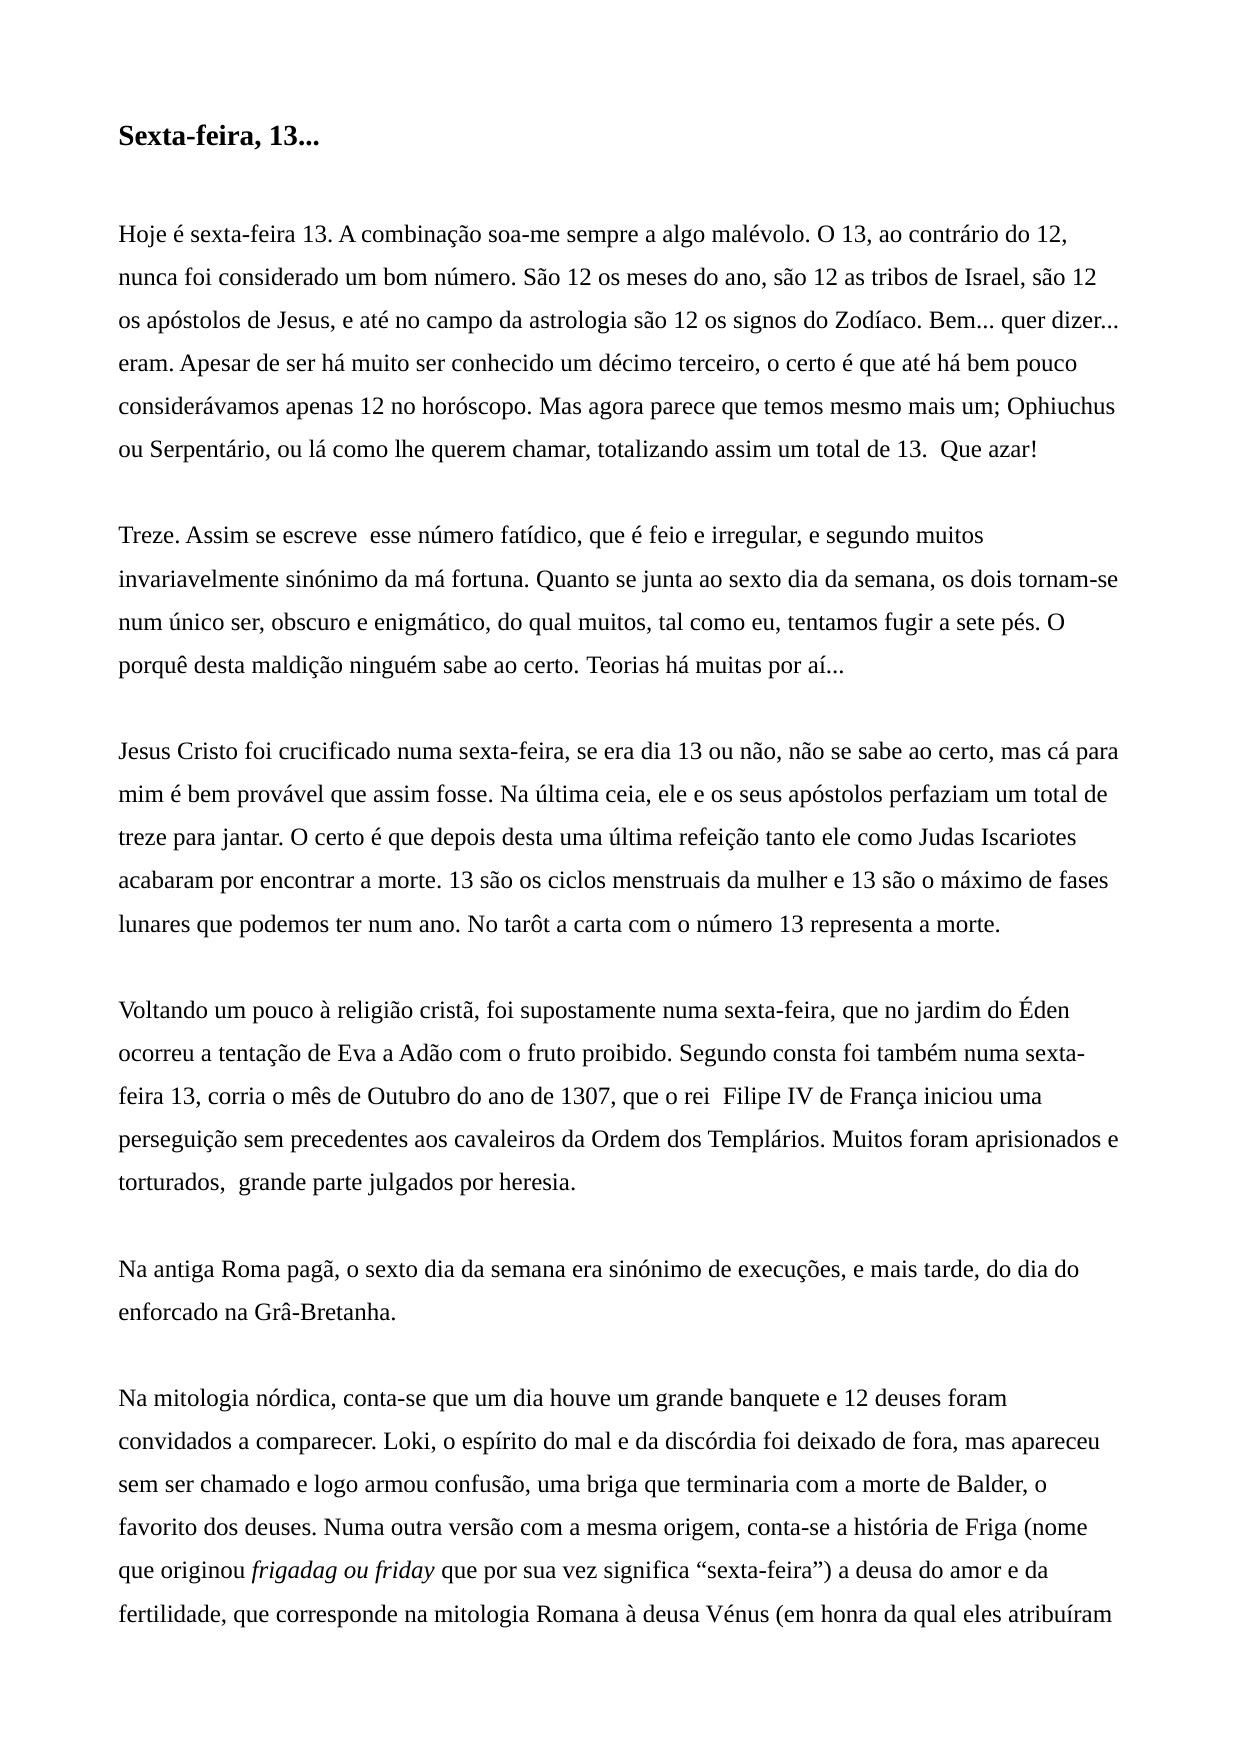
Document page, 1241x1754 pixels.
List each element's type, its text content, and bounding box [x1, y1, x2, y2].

text Na mitologia nórdica, conta-se que um dia houve um grande banquete e 12 deuses foram convidados a comparecer. Loki, o espírito do mal e da discórdia foi deixado de fora, mas apareceu sem ser chamado e logo armou confusão, uma briga que terminaria com a morte de Balder, o favorito dos deuses. Numa outra versão com a mesma origem, conta-se a história de Friga (nome que originou frigadag ou friday que por sua vez significa “sexta-feira”) a deusa do amor e da fertilidade, que corresponde na mitologia Romana à deusa Vénus (em honra da qual eles atribuíram [118, 1383, 1122, 1627]
text Sexta-feira, 13... [118, 118, 1122, 152]
text Hoje é sexta-feira 13. A combinação soa-me sempre a algo malévolo. O 13, ao contrário do 12, nunca foi considerado um bom número. São 12 os meses do ano, são 12 as tribos de Israel, são 12 os apóstolos de Jesus, e até no campo da astrologia são 12 os signos do Zodíaco. Bem... quer dizer... eram. Apesar de ser há muito ser conhecido um décimo terceiro, o certo é que até há bem pouco considerávamos apenas 12 no horóscopo. Mas agora parece que temos mesmo mais um; Ophiuchus ou Serpentário, ou lá como lhe querem chamar, totalizando assim um total de 13. Que azar! [118, 219, 1122, 463]
text Na antiga Roma pagã, o sexto dia da semana era sinónimo de execuções, e mais tarde, do dia do enforcado na Grâ-Bretanha. [118, 1254, 1122, 1326]
text Jesus Cristo foi crucificado numa sexta-feira, se era dia 13 ou não, não se sabe ao certo, mas cá para mim é bem provável que assim fosse. Na última ceia, ele e os seus apóstolos perfaziam um total de treze para jantar. O certo é que depois desta uma última refeição tanto ele como Judas Iscariotes acabaram por encontrar a morte. 13 são os ciclos menstruais da mulher e 13 são o máximo de fases lunares que podemos ter num ano. No tarôt a carta com o número 13 representa a morte. Voltando um pouco à religião cristã, foi supostamente numa sexta-feira, que no jardim do Éden ocorreu a tentação de Eva a Adão com o fruto proibido. Segundo consta foi também numa sexta-feira 13, corria o mês de Outubro do ano de 1307, que o rei Filipe IV de França iniciou uma perseguição sem precedentes aos cavaleiros da Ordem dos Templários. Muitos foram aprisionados e torturados, grande parte julgados por heresia. [118, 736, 1122, 1196]
text Treze. Assim se escreve esse número fatídico, que é feio e irregular, e segundo muitos invariavelmente sinónimo da má fortuna. Quanto se junta ao sexto dia da semana, os dois tornam-se num único ser, obscuro e enigmático, do qual muitos, tal como eu, tentamos fugir a sete pés. O porquê desta maldição ninguém sabe ao certo. Teorias há muitas por aí... [118, 521, 1122, 679]
